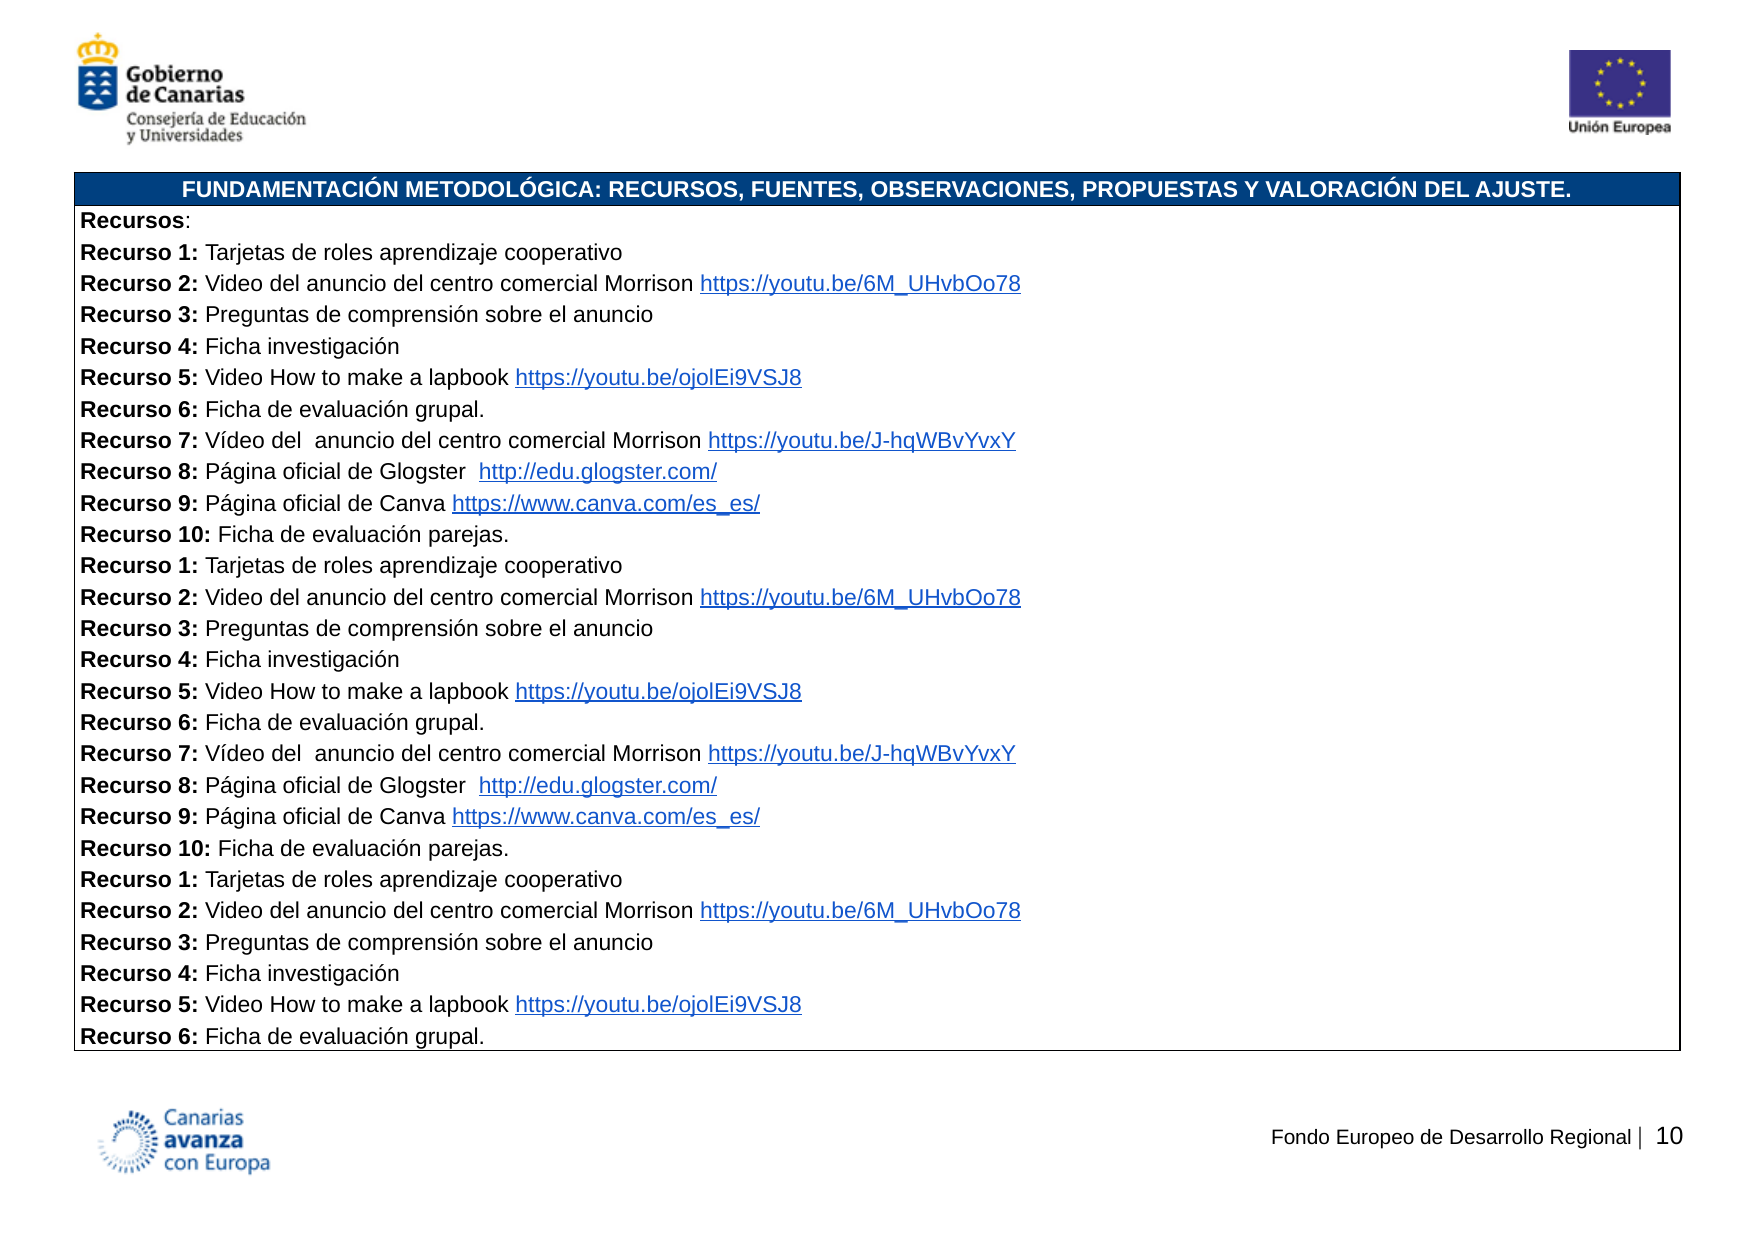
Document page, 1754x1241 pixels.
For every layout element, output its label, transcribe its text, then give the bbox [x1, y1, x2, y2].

table_cell Recursos: Recurso 1: Tarjetas de roles aprendizaje cooperativo Recurso 2: Video del anuncio del centro comercial Morrison https://youtu.be/6M_UHvbOo78 Recurso 3: Preguntas de comprensión sobre el anuncio Recurso 4: Ficha investigación Recurso 5: Video How to make a lapbook https://youtu.be/ojolEi9VSJ8 Recurso 6: Ficha de evaluación grupal. Recurso 7: Vídeo del anuncio del centro comercial Morrison https://youtu.be/J-hqWBvYvxY Recurso 8: Página oficial de Glogster http://edu.glogster.com/ Recurso 9: Página oficial de Canva https://www.canva.com/es_es/ Recurso 10: Ficha de evaluación parejas. Recurso 1: Tarjetas de roles aprendizaje cooperativo Recurso 2: Video del anuncio del centro comercial Morrison https://youtu.be/6M_UHvbOo78 Recurso 3: Preguntas de comprensión sobre el anuncio Recurso 4: Ficha investigación Recurso 5: Video How to make a lapbook https://youtu.be/ojolEi9VSJ8 Recurso 6: Ficha de evaluación grupal. Recurso 7: Vídeo del anuncio del centro comercial Morrison https://youtu.be/J-hqWBvYvxY Recurso 8: Página oficial de Glogster http://edu.glogster.com/ Recurso 9: Página oficial de Canva https://www.canva.com/es_es/ Recurso 10: Ficha de evaluación parejas. Recurso 1: Tarjetas de roles aprendizaje cooperativo Recurso 2: Video del anuncio del centro comercial Morrison https://youtu.be/6M_UHvbOo78 Recurso 3: Preguntas de comprensión sobre el anuncio Recurso 4: Ficha investigación Recurso 5: Video How to make a lapbook https://youtu.be/ojolEi9VSJ8 Recurso 6: Ficha de evaluación grupal. [75, 206, 1679, 1050]
picture [79, 1096, 290, 1189]
table_header FUNDAMENTACIÓN METODOLÓGICA: RECURSOS, FUENTES, OBSERVACIONES, PROPUESTAS Y VALORACIÓN DEL AJUSTE. [75, 173, 1679, 205]
picture [1569, 50, 1671, 135]
picture [74, 32, 314, 150]
